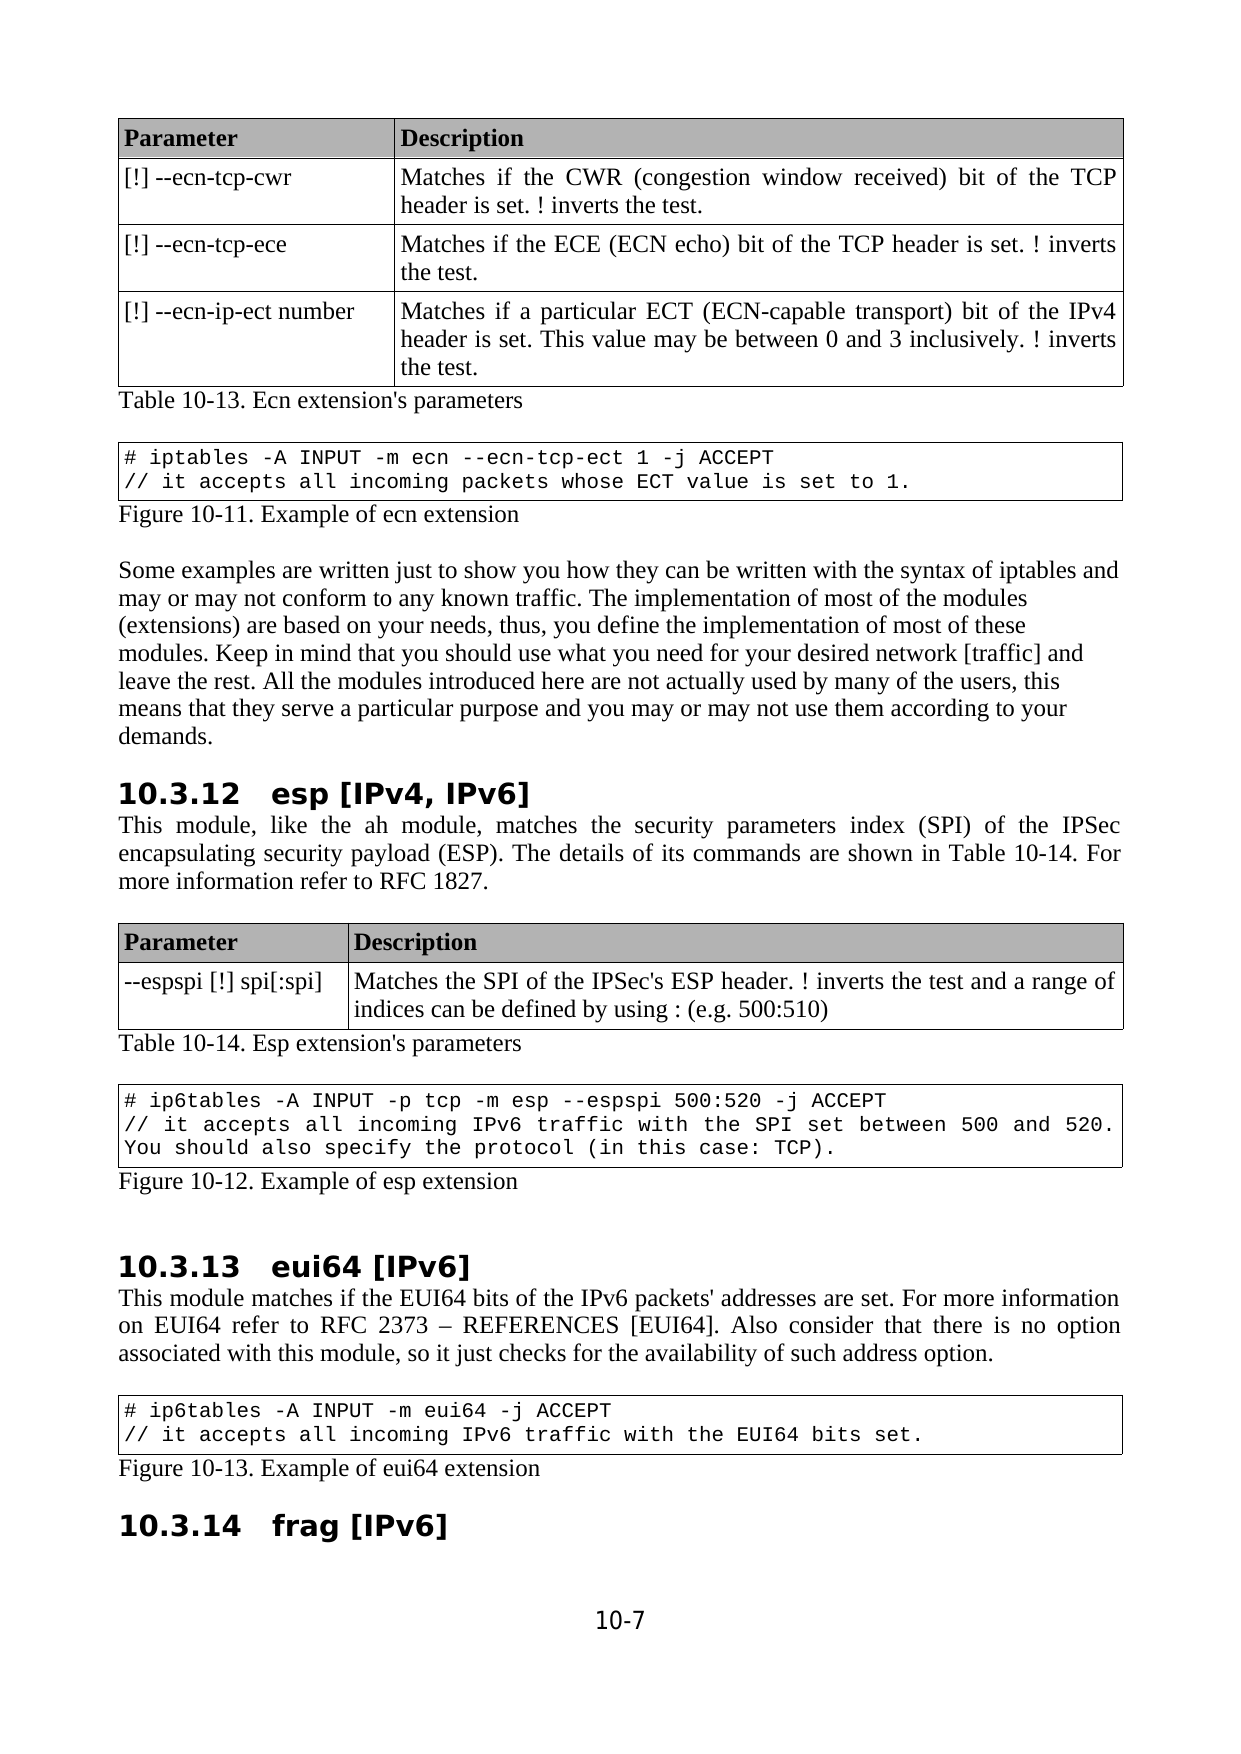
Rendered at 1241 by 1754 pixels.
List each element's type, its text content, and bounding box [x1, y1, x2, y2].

text 10.3.12 esp [IPv4, IPv6] [117, 778, 1122, 812]
table_cell Matches if the CWR (congestion window received) bit of the TCP header is set. ! inverts the test. [395, 159, 1123, 224]
text Some examples are written just to show you how they can be written with the syntax of iptables and may or may not conform to any known traffic. The implementation of most of the modules (extensions) are based on your needs, thus, you define the implementation of most of these modules. Keep in mind that you should use what you need for your desired network [traffic] and leave the rest. All the modules introduced here are not actually used by many of the users, this means that they serve a particular purpose and you may or may not use them according to your demands. [118, 556, 1122, 750]
text This module matches if the EUI64 bits of the IPv6 packets' addresses are set. For more information on EUI64 refer to RFC 2373 – REFERENCES [EUI64]. Also consider that there is no option associated with this module, so it just checks for the availability of such address option. [118, 1284, 1122, 1367]
table_header # iptables -A INPUT -m ecn --ecn-tcp-ect 1 -j ACCEPT // it accepts all incoming packets whose ECT value is set to 1. [119, 443, 1122, 500]
text Figure 10-12. Example of esp extension [118, 1168, 1122, 1194]
table_cell [!] --ecn-tcp-cwr [119, 159, 394, 224]
table_header Parameter [119, 924, 348, 962]
text This module, like the ah module, matches the security parameters index (SPI) of the IPSec encapsulating security payload (ESP). The details of its commands are shown in Table 10-14. For more information refer to RFC 1827. [118, 812, 1122, 895]
table_header # ip6tables -A INPUT -m eui64 -j ACCEPT // it accepts all incoming IPv6 traffic with the EUI64 bits set. [119, 1396, 1122, 1453]
table_header Description [349, 924, 1123, 962]
table_header # ip6tables -A INPUT -p tcp -m esp --espspi 500:520 -j ACCEPT // it accepts all incoming IPv6 traffic with the SPI set between 500 and 520. You should also specify the protocol (in this case: TCP). [119, 1085, 1122, 1167]
table_cell [!] --ecn-tcp-ece [119, 225, 394, 291]
table_cell [!] --ecn-ip-ect number [119, 292, 394, 386]
text Figure 10-11. Example of ecn extension [118, 501, 1122, 528]
table_header Description [395, 119, 1123, 157]
table_header Parameter [119, 119, 394, 157]
text Table 10-14. Esp extension's parameters [118, 1030, 1122, 1056]
text Figure 10-13. Example of eui64 extension [118, 1455, 1122, 1481]
table_cell --espspi [!] spi[:spi] [119, 963, 348, 1029]
text Table 10-13. Ecn extension's parameters [118, 387, 1122, 414]
table_cell Matches if the ECE (ECN echo) bit of the TCP header is set. ! inverts the test. [395, 225, 1123, 291]
text 10.3.14 frag [IPv6] [118, 1509, 1122, 1543]
table_cell Matches the SPI of the IPSec's ESP header. ! inverts the test and a range of indices can be defined by using : (e.g. 500:510) [349, 963, 1123, 1029]
table_cell Matches if a particular ECT (ECN-capable transport) bit of the IPv4 header is set. This value may be between 0 and 3 inclusively. ! inverts the test. [395, 292, 1123, 386]
text 10.3.13 eui64 [IPv6] [117, 1250, 1122, 1284]
